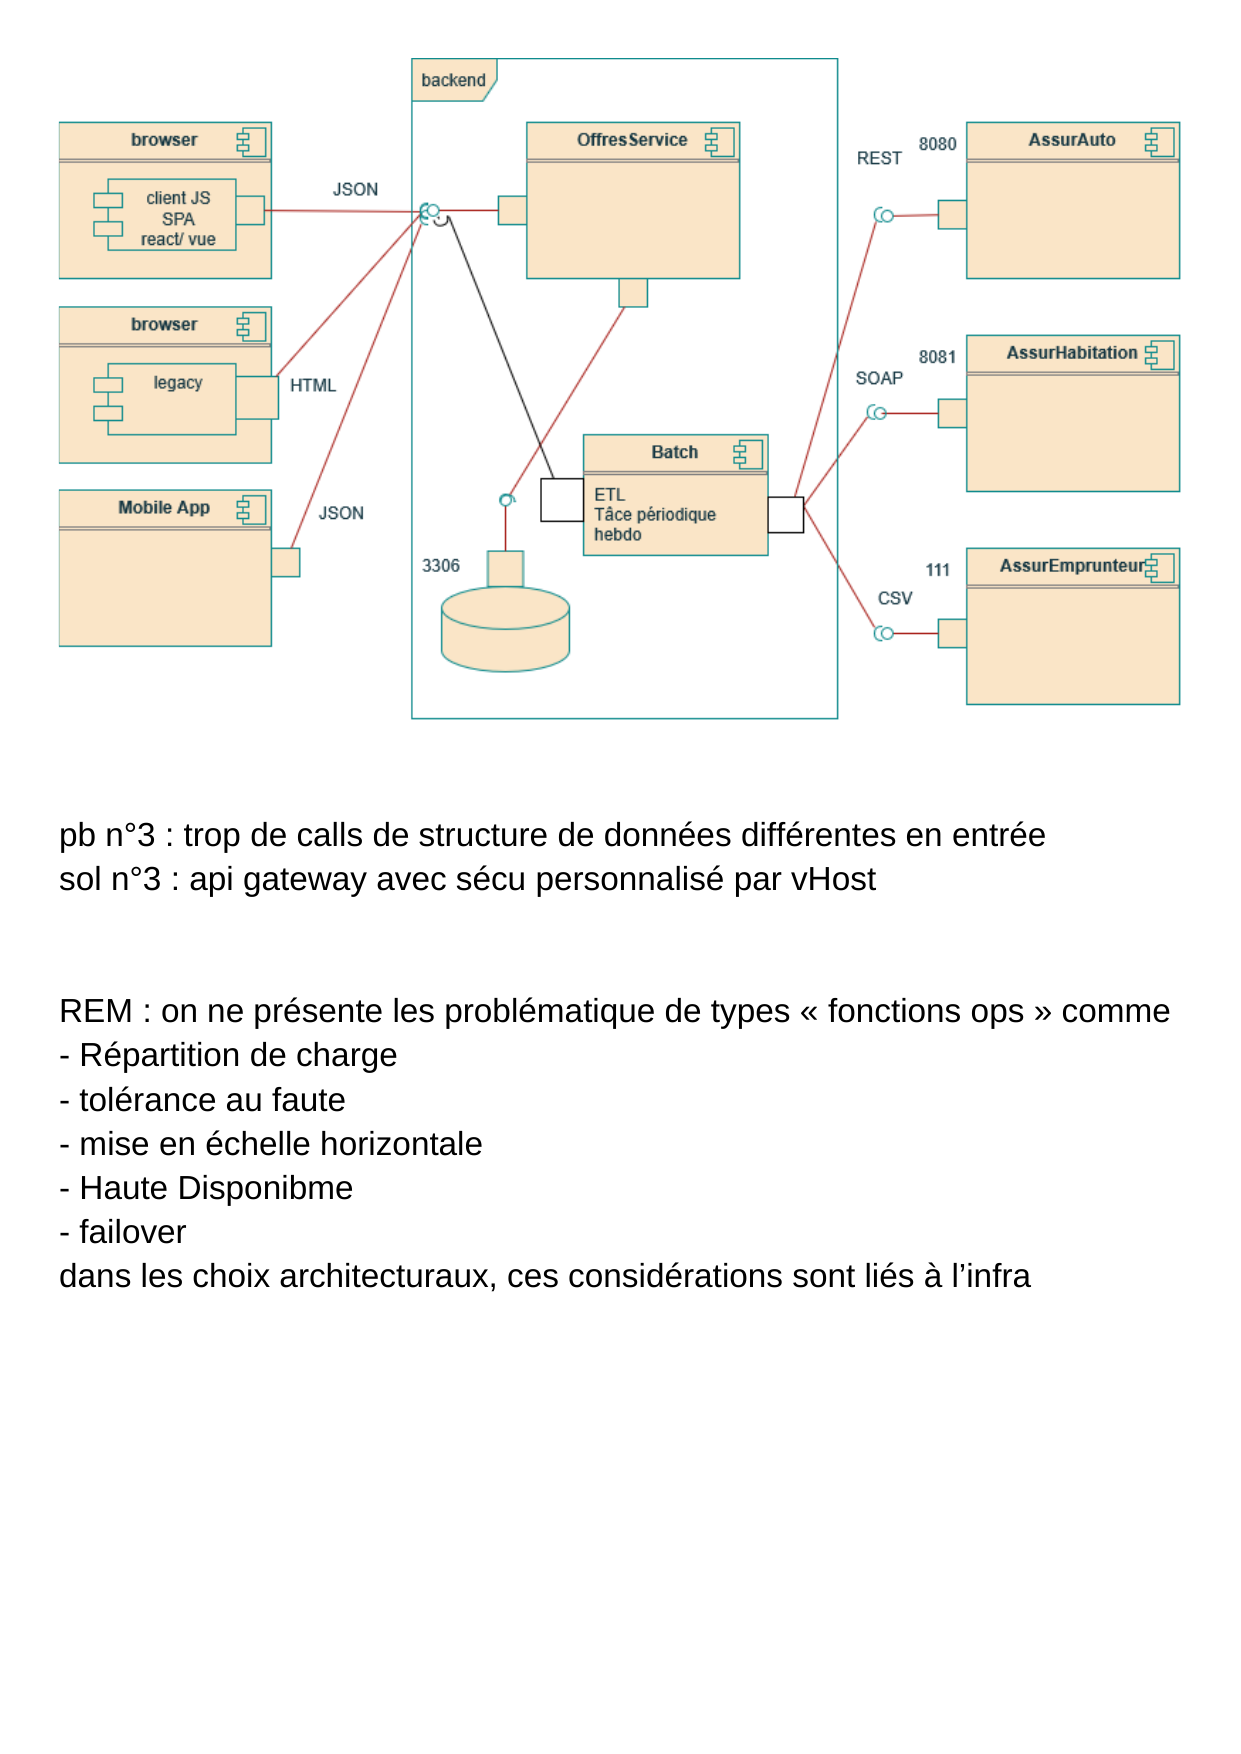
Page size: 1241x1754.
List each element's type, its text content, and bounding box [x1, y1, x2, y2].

text - mise en échelle horizontale [59, 1124, 1181, 1162]
text REM : on ne présente les problématique de types « fonctions ops » comme [59, 991, 1181, 1030]
picture [58, 58, 1182, 721]
text pb n°3 : trop de calls de structure de données différentes en entrée [59, 815, 1181, 853]
text sol n°3 : api gateway avec sécu personnalisé par vHost [59, 859, 1181, 897]
text dans les choix architecturaux, ces considérations sont liés à l’infra [59, 1256, 1181, 1295]
text - Haute Disponibme [59, 1168, 1181, 1206]
text - tolérance au faute [59, 1080, 1181, 1118]
text - failover [59, 1212, 1181, 1251]
text - Répartition de charge [59, 1036, 1181, 1074]
